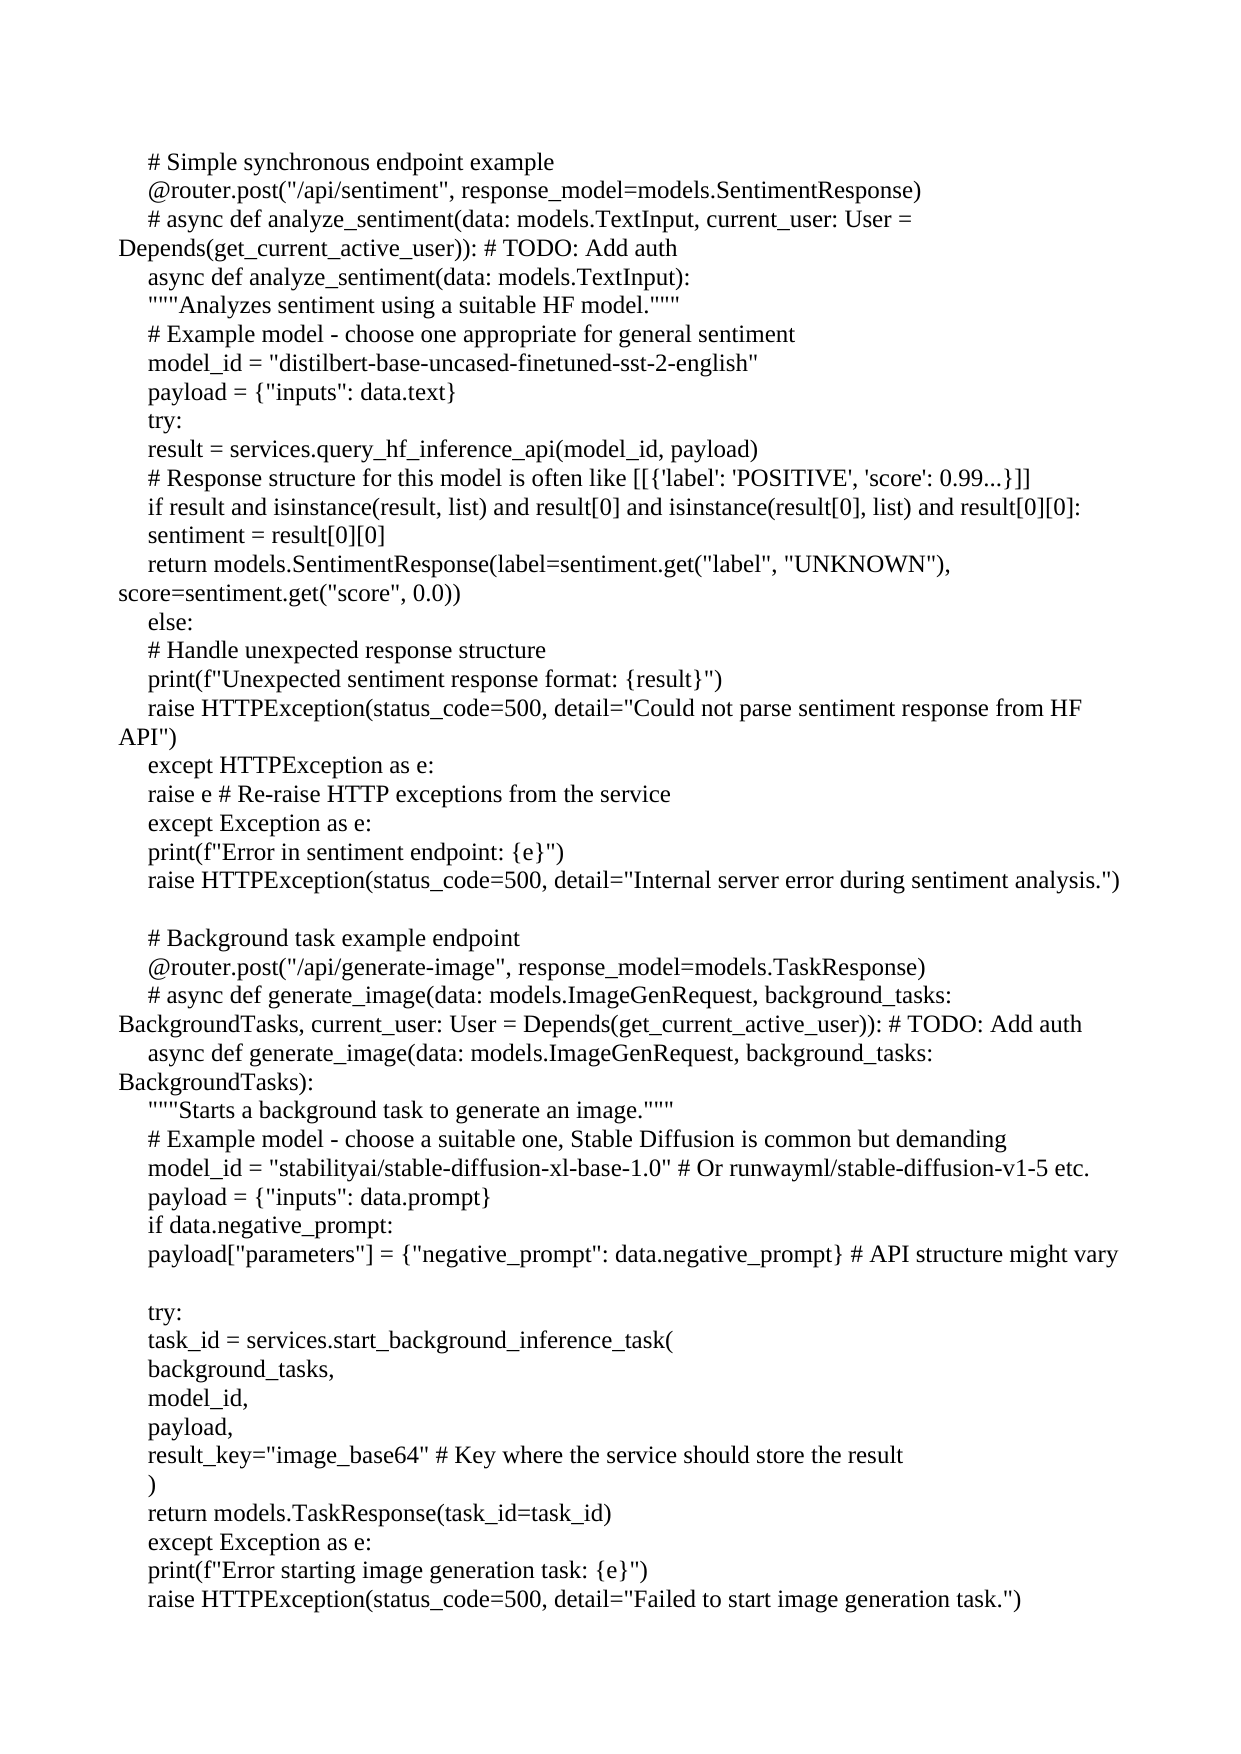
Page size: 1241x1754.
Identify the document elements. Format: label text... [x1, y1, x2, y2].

text @router.post("/api/generate-image", response_model=models.TaskResponse) [118, 952, 1122, 981]
text task_id = services.start_background_inference_task( [118, 1326, 1122, 1354]
text result_key="image_base64" # Key where the service should store the result [118, 1441, 1122, 1469]
text try: [118, 1297, 1122, 1326]
text # async def analyze_sentiment(data: models.TextInput, current_user: User = Depends(get_current_active_user)): # TODO: Add auth [118, 204, 1122, 262]
text # async def generate_image(data: models.ImageGenRequest, background_tasks: BackgroundTasks, current_user: User = Depends(get_current_active_user)): # TODO: Add auth [118, 981, 1122, 1038]
text model_id = "distilbert-base-uncased-finetuned-sst-2-english" [118, 348, 1122, 377]
text return models.TaskResponse(task_id=task_id) [118, 1498, 1122, 1527]
text model_id, [118, 1383, 1122, 1412]
text if result and isinstance(result, list) and result[0] and isinstance(result[0], list) and result[0][0]: [118, 492, 1122, 521]
text # Background task example endpoint [118, 923, 1122, 952]
text raise HTTPException(status_code=500, detail="Failed to start image generation task.") [118, 1584, 1122, 1613]
text payload["parameters"] = {"negative_prompt": data.negative_prompt} # API structure might vary [118, 1239, 1122, 1268]
text """Analyzes sentiment using a suitable HF model.""" [118, 291, 1122, 319]
text raise e # Re-raise HTTP exceptions from the service [118, 779, 1122, 808]
text # Response structure for this model is often like [[{'label': 'POSITIVE', 'score': 0.99...}]] [118, 463, 1122, 492]
text raise HTTPException(status_code=500, detail="Internal server error during sentiment analysis.") [118, 866, 1122, 894]
text print(f"Error in sentiment endpoint: {e}") [118, 837, 1122, 866]
text result = services.query_hf_inference_api(model_id, payload) [118, 434, 1122, 463]
text try: [118, 406, 1122, 434]
text raise HTTPException(status_code=500, detail="Could not parse sentiment response from HF API") [118, 693, 1122, 751]
text """Starts a background task to generate an image.""" [118, 1096, 1122, 1124]
text else: [118, 607, 1122, 636]
text except HTTPException as e: [118, 751, 1122, 779]
text # Handle unexpected response structure [118, 636, 1122, 664]
text ) [118, 1469, 1122, 1498]
text model_id = "stabilityai/stable-diffusion-xl-base-1.0" # Or runwayml/stable-diffusion-v1-5 etc. [118, 1153, 1122, 1182]
text payload = {"inputs": data.prompt} [118, 1182, 1122, 1211]
text background_tasks, [118, 1354, 1122, 1383]
text # Example model - choose one appropriate for general sentiment [118, 319, 1122, 348]
text print(f"Error starting image generation task: {e}") [118, 1556, 1122, 1584]
text print(f"Unexpected sentiment response format: {result}") [118, 664, 1122, 693]
text async def analyze_sentiment(data: models.TextInput): [118, 262, 1122, 291]
text return models.SentimentResponse(label=sentiment.get("label", "UNKNOWN"), score=sentiment.get("score", 0.0)) [118, 549, 1122, 607]
text # Example model - choose a suitable one, Stable Diffusion is common but demanding [118, 1124, 1122, 1153]
text if data.negative_prompt: [118, 1211, 1122, 1239]
text payload, [118, 1412, 1122, 1441]
text except Exception as e: [118, 1527, 1122, 1556]
text sentiment = result[0][0] [118, 521, 1122, 549]
text async def generate_image(data: models.ImageGenRequest, background_tasks: BackgroundTasks): [118, 1038, 1122, 1096]
text payload = {"inputs": data.text} [118, 377, 1122, 406]
text @router.post("/api/sentiment", response_model=models.SentimentResponse) [118, 176, 1122, 204]
text except Exception as e: [118, 808, 1122, 837]
text # Simple synchronous endpoint example [118, 147, 1122, 176]
